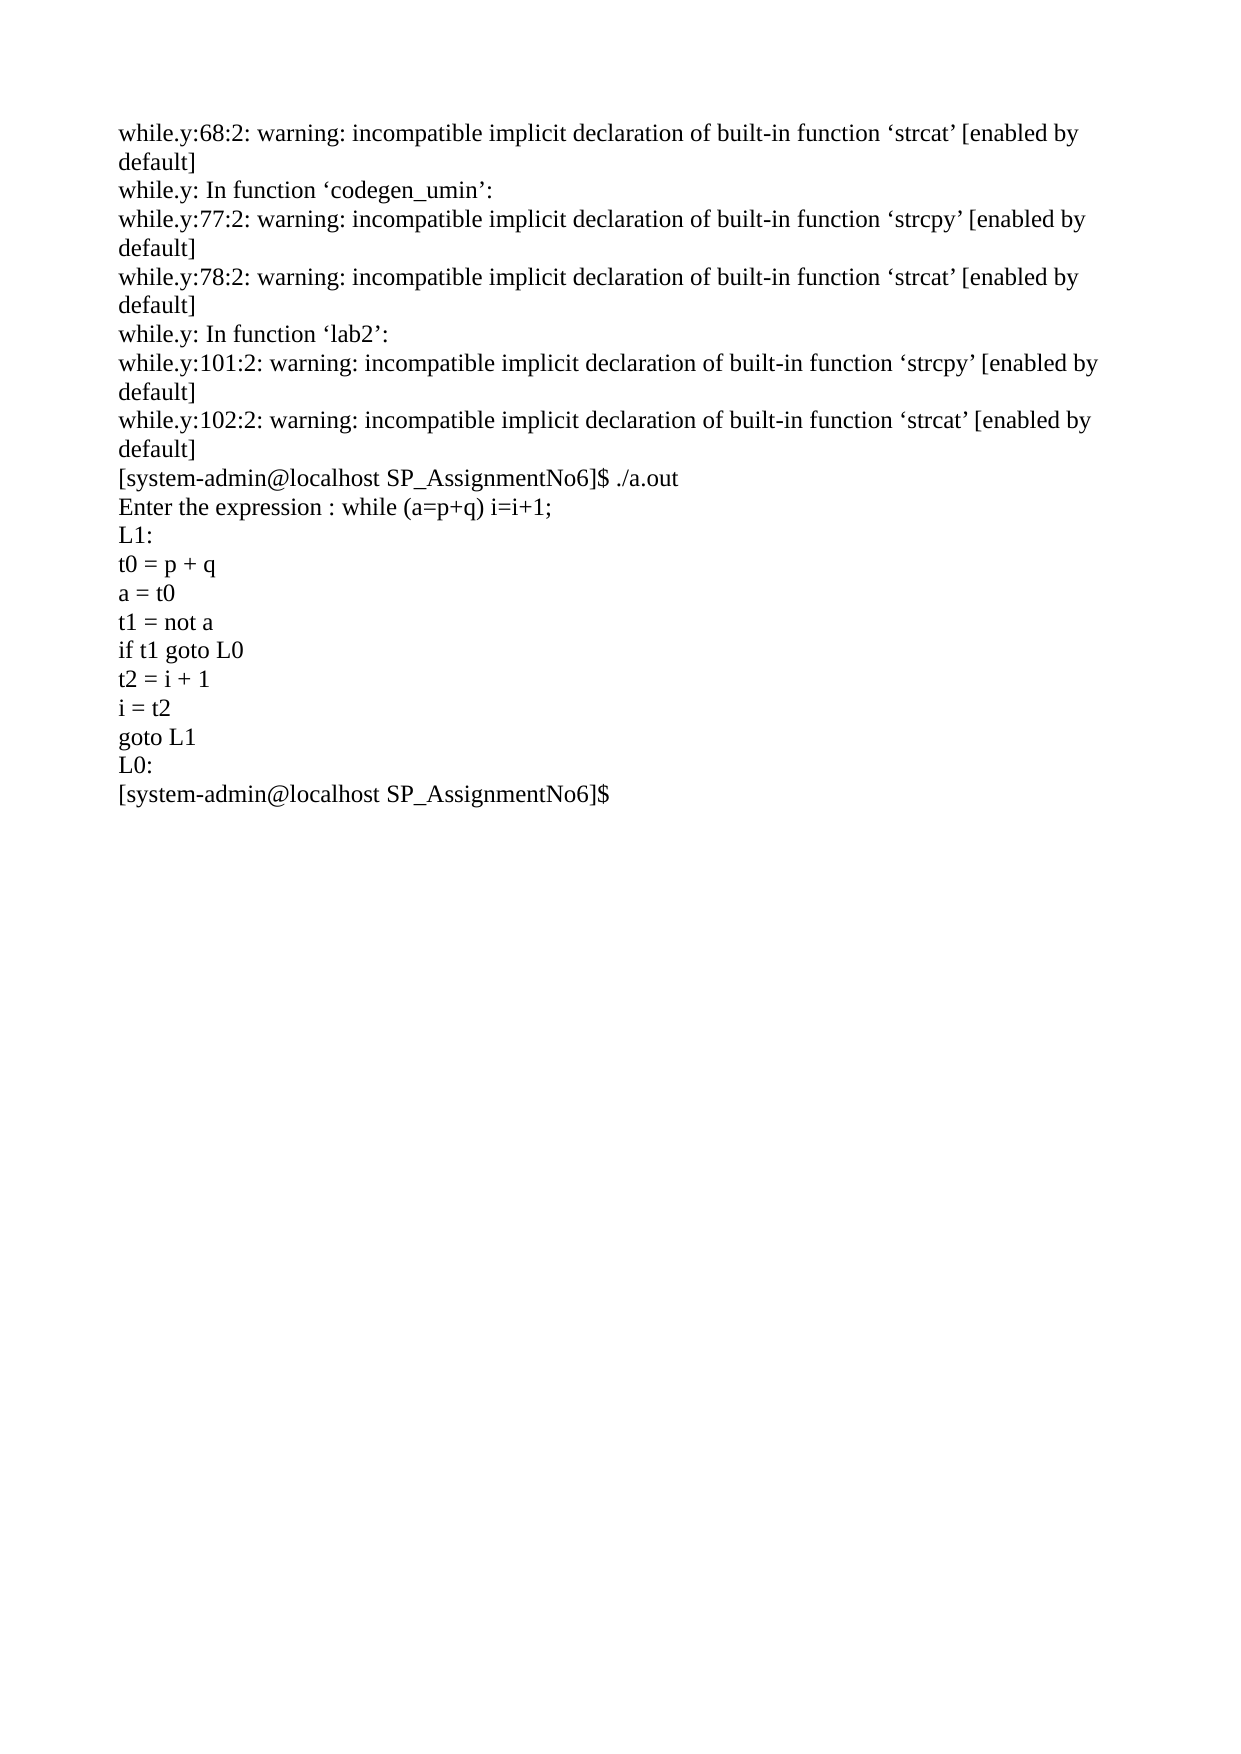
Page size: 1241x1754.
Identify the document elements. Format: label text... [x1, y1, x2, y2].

text if t1 goto L0 [118, 636, 1122, 664]
text Enter the expression : while (a=p+q) i=i+1; [118, 492, 1122, 521]
text t2 = i + 1 [118, 664, 1122, 693]
text i = t2 [118, 693, 1122, 722]
text t0 = p + q [118, 549, 1122, 578]
text while.y:77:2: warning: incompatible implicit declaration of built-in function ‘strcpy’ [enabled by default] [118, 204, 1122, 262]
text goto L1 [118, 722, 1122, 751]
text [system-admin@localhost SP_AssignmentNo6]$ [118, 779, 1122, 808]
text L0: [118, 751, 1122, 779]
text while.y:78:2: warning: incompatible implicit declaration of built-in function ‘strcat’ [enabled by default] [118, 262, 1122, 319]
text L1: [118, 521, 1122, 549]
text while.y:68:2: warning: incompatible implicit declaration of built-in function ‘strcat’ [enabled by default] [118, 118, 1122, 176]
text a = t0 [118, 578, 1122, 607]
text while.y:102:2: warning: incompatible implicit declaration of built-in function ‘strcat’ [enabled by default] [118, 406, 1122, 463]
text while.y: In function ‘codegen_umin’: [118, 176, 1122, 204]
text while.y: In function ‘lab2’: [118, 319, 1122, 348]
text while.y:101:2: warning: incompatible implicit declaration of built-in function ‘strcpy’ [enabled by default] [118, 348, 1122, 406]
text t1 = not a [118, 607, 1122, 636]
text [system-admin@localhost SP_AssignmentNo6]$ ./a.out [118, 463, 1122, 492]
